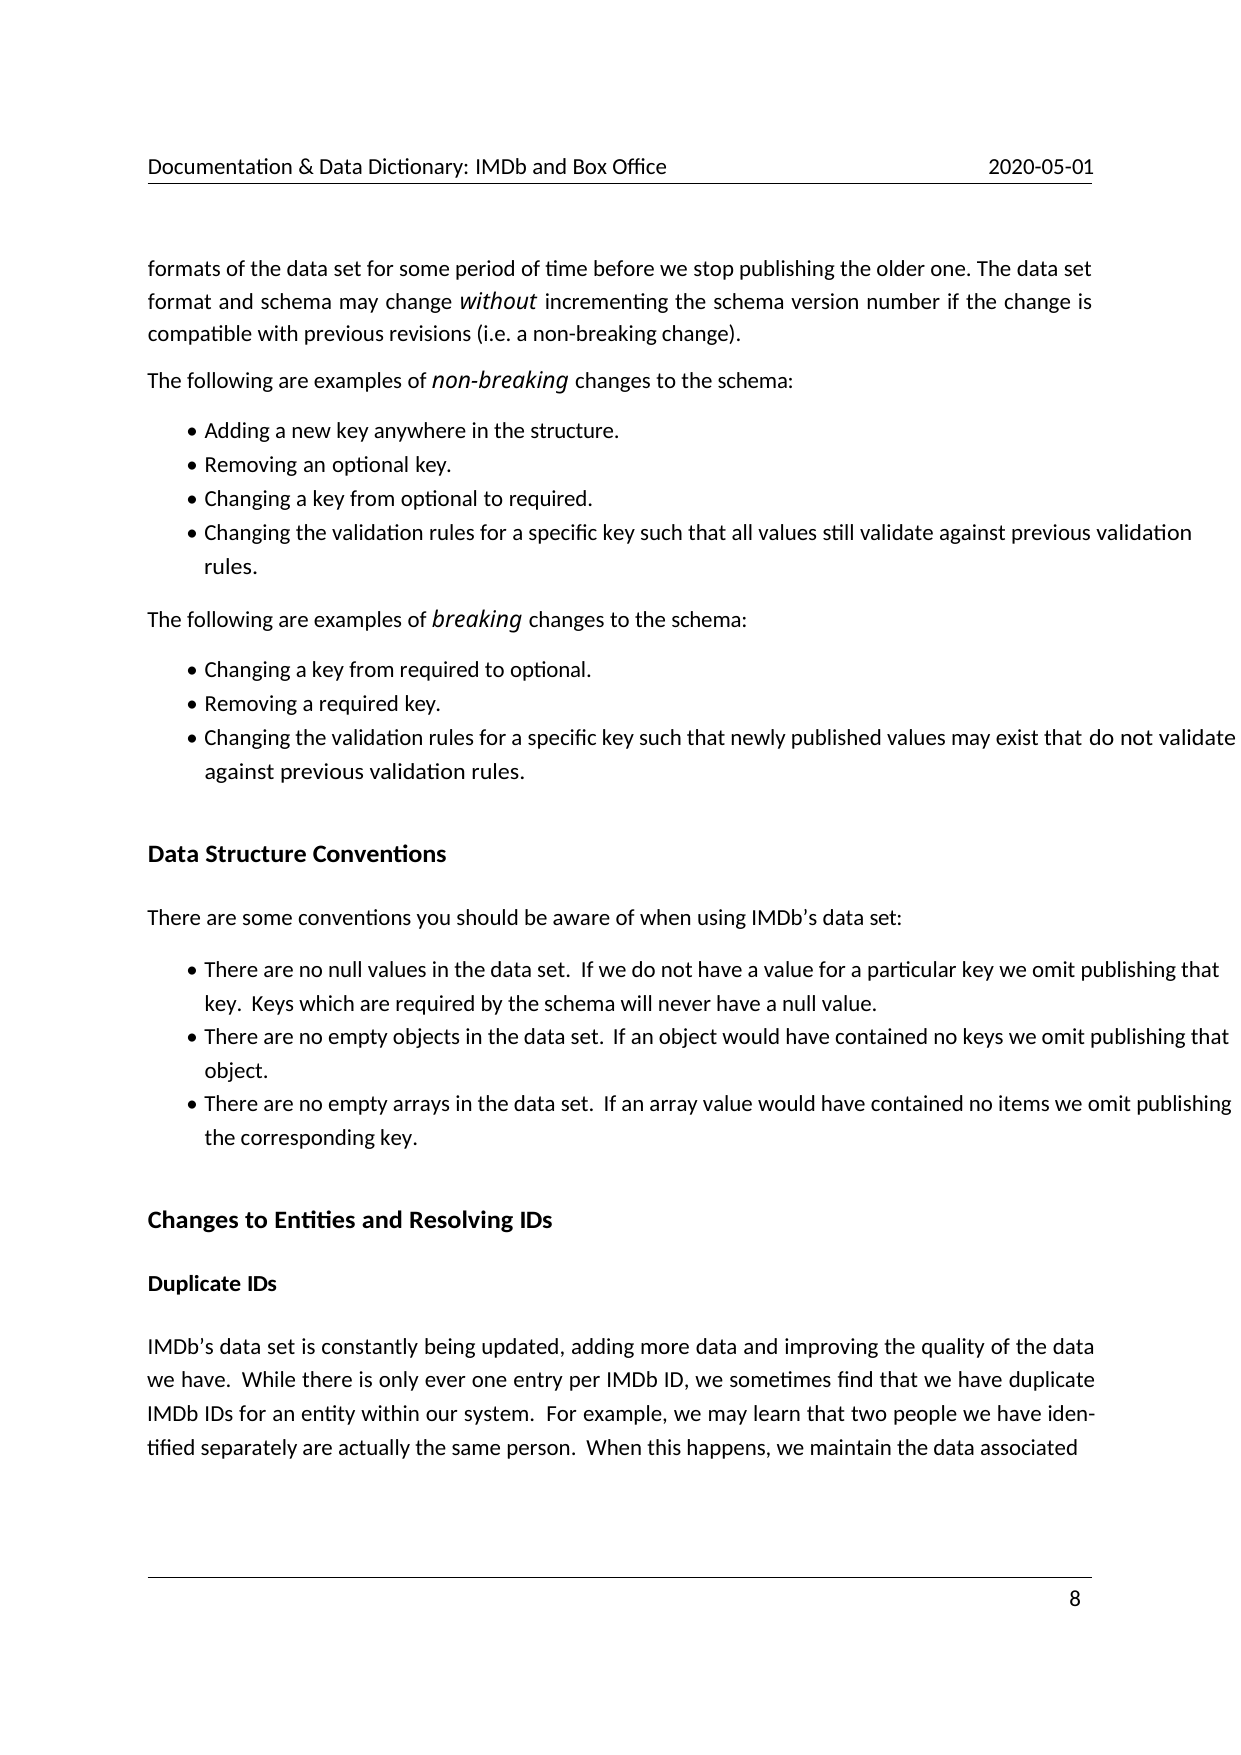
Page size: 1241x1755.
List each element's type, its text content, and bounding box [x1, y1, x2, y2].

list There are no empty objects in the data set. If an object would have contained no keys we omit publishing that object. [186, 1022, 1241, 1084]
text There are some conventions you should be aware of when using IMDb’s data set: [147, 903, 1241, 931]
list Changing a key from optional to required. [186, 484, 1241, 512]
list Removing a required key. [186, 689, 1241, 717]
list There are no null values in the data set. If we do not have a value for a particular key we omit publishing that key. Keys which are required by the schema will never have a null value. [186, 955, 1241, 1017]
list There are no empty arrays in the data set. If an array value would have contained no items we omit publishing the corresponding key. [186, 1089, 1241, 1151]
subtitle Duplicate IDs [148, 1269, 1241, 1297]
list Changing the validation rules for a specific key such that all values still validate against previous validation rules. [186, 518, 1241, 580]
list Changing the validation rules for a specific key such that newly published values may exist that do not validate against previous validation rules. [186, 723, 1241, 785]
subtitle Data Structure Conventions [148, 838, 1241, 868]
text formats of the data set for some period of time before we stop publishing the older one. The data set format and schema may change without incrementing the schema version number if the change is compatible with previous revisions (i.e. a non-breaking change). [148, 254, 1093, 348]
text The following are examples of non-breaking changes to the schema: [147, 364, 1241, 395]
text The following are examples of breaking changes to the schema: [147, 603, 1241, 634]
text IMDb’s data set is constantly being updated, adding more data and improving the quality of the data we have. While there is only ever one entry per IMDb ID, we sometimes find that we have duplicate IMDb IDs for an entity within our system. For example, we may learn that two people we have iden- tified separately are actually the same person. When this happens, we maintain the data associated [147, 1332, 1097, 1461]
list Changing a key from required to optional. [186, 655, 1241, 683]
list Adding a new key anywhere in the structure. [186, 417, 1241, 445]
list Removing an optional key. [186, 451, 1241, 479]
subtitle Changes to Entities and Resolving IDs [148, 1204, 1241, 1234]
